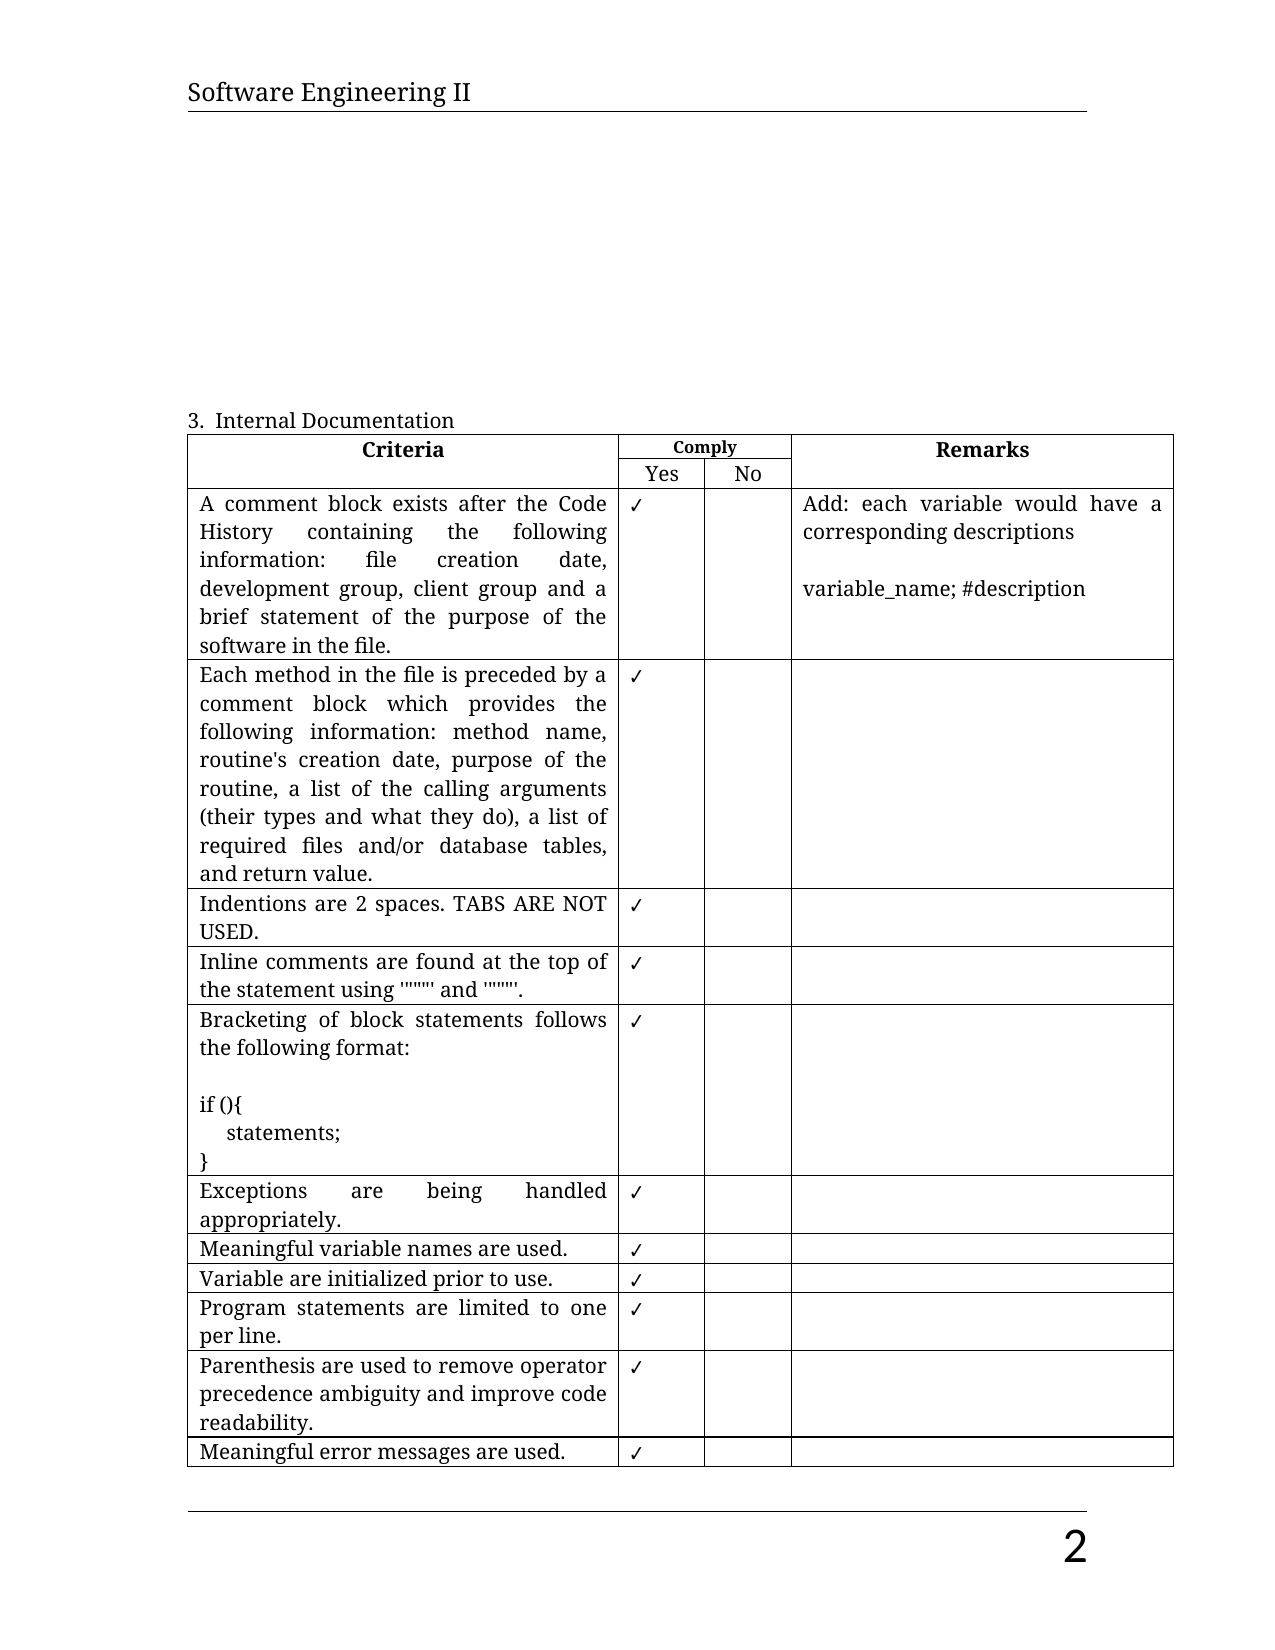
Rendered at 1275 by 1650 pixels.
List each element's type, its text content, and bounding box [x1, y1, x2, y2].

table_cell [705, 889, 791, 946]
table_cell [705, 1176, 791, 1233]
table_cell Parenthesis are used to remove operator precedence ambiguity and improve code readability. [188, 1351, 618, 1436]
table_cell [705, 489, 791, 659]
table_cell Meaningful variable names are used. [188, 1234, 618, 1263]
table_header Comply [619, 435, 791, 458]
table_cell [705, 1234, 791, 1263]
table_cell Inline comments are found at the top of the statement using '"""' and '"""'. [188, 947, 618, 1004]
table_cell [705, 1264, 791, 1292]
table_header Criteria [188, 435, 618, 488]
table_cell [792, 1234, 1173, 1263]
table_cell ✔ [619, 660, 704, 888]
table_cell Each method in the file is preceded by a comment block which provides the following information: method name, routine's creation date, purpose of the routine, a list of the calling arguments (their types and what they do), a list of required files and/or database tables, and return value. [188, 660, 618, 888]
table_cell ✔ [619, 1438, 704, 1466]
table_cell [792, 1351, 1173, 1436]
table_cell [705, 1005, 791, 1175]
table_cell [792, 889, 1173, 946]
table_cell ✔ [619, 1234, 704, 1263]
table_cell Exceptions are being handled appropriately. [188, 1176, 618, 1233]
table_cell Program statements are limited to one per line. [188, 1293, 618, 1350]
table_cell [792, 1438, 1173, 1466]
table_cell No [705, 459, 791, 488]
table_cell [792, 1293, 1173, 1350]
table_cell ✔ [619, 1293, 704, 1350]
table_cell [705, 1293, 791, 1350]
table_cell ✔ [619, 1264, 704, 1292]
table_cell Meaningful error messages are used. [188, 1438, 618, 1466]
table_cell ✔ [619, 1176, 704, 1233]
table_cell Indentions are 2 spaces. TABS ARE NOT USED. [188, 889, 618, 946]
table_cell ✔ [619, 889, 704, 946]
table_cell [705, 947, 791, 1004]
table_header Remarks [792, 435, 1173, 488]
table_cell ✔ [619, 947, 704, 1004]
table_cell Bracketing of block statements follows the following format: if (){ statements; } [188, 1005, 618, 1175]
table_cell ✔ [619, 489, 704, 659]
table_cell [705, 1351, 791, 1436]
table_cell ✔ [619, 1351, 704, 1436]
table_cell Add: each variable would have a corresponding descriptions variable_name; #description [792, 489, 1173, 659]
table_cell A comment block exists after the Code History containing the following information: file creation date, development group, client group and a brief statement of the purpose of the software in the file. [188, 489, 618, 659]
table_cell [792, 1264, 1173, 1292]
table_cell Yes [619, 459, 704, 488]
table_cell Variable are initialized prior to use. [188, 1264, 618, 1292]
table_cell [792, 947, 1173, 1004]
table_cell [705, 660, 791, 888]
table_cell [792, 1176, 1173, 1233]
table_cell [792, 1005, 1173, 1175]
table_cell [792, 660, 1173, 888]
text 3. Internal Documentation [187, 406, 1087, 434]
table_cell ✔ [619, 1005, 704, 1175]
table_cell [705, 1438, 791, 1466]
